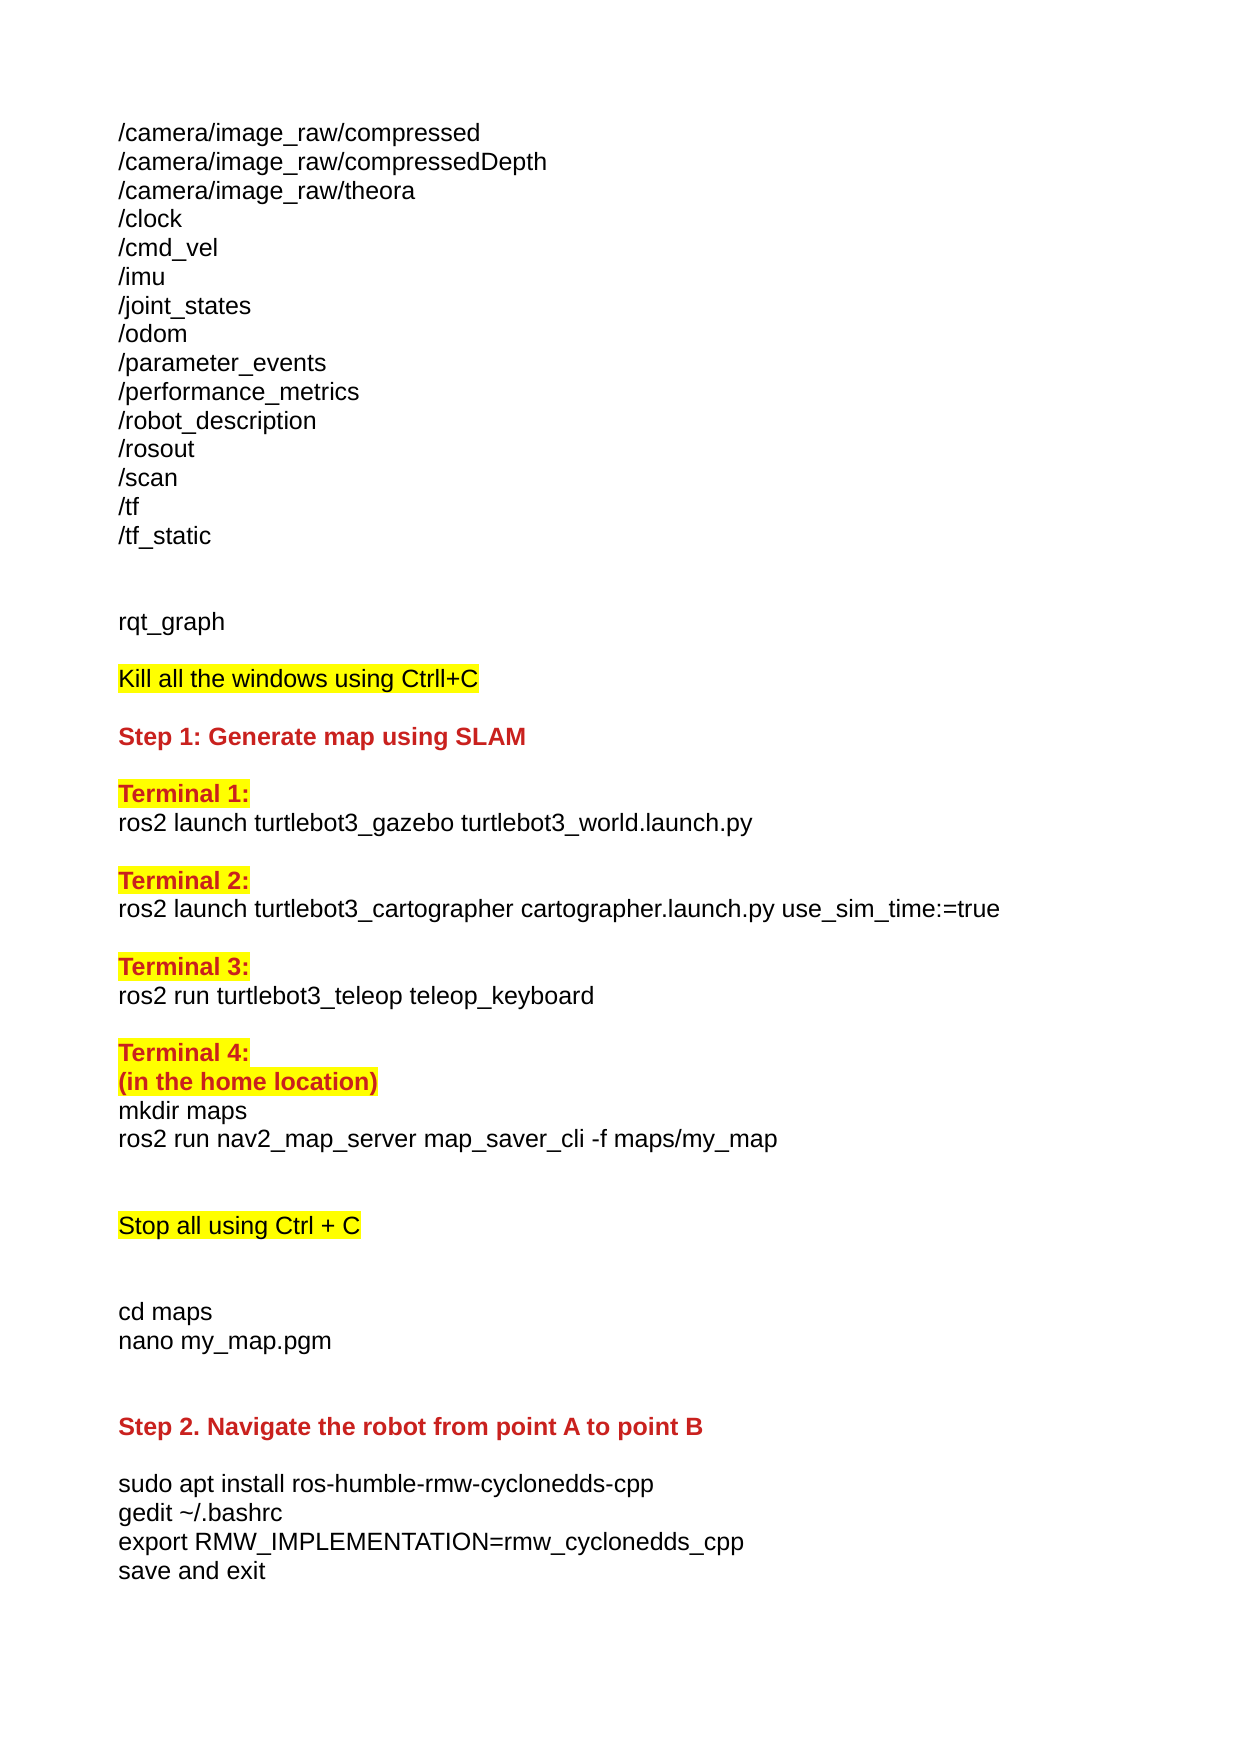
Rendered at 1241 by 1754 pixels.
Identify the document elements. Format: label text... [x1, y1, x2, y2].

text /scan [118, 463, 1122, 492]
text /cmd_vel [118, 233, 1122, 262]
text /tf_static [118, 521, 1122, 549]
text export RMW_IMPLEMENTATION=rmw_cyclonedds_cpp [118, 1527, 1122, 1556]
text ros2 run nav2_map_server map_saver_cli -f maps/my_map [118, 1124, 1122, 1153]
text Terminal 4: [118, 1038, 1122, 1067]
text Step 1: Generate map using SLAM [118, 722, 1122, 751]
text rqt_graph [118, 607, 1122, 636]
text mkdir maps [118, 1096, 1122, 1124]
text /rosout [118, 434, 1122, 463]
text /imu [118, 262, 1122, 291]
text Stop all using Ctrl + C [118, 1211, 1122, 1239]
text save and exit [118, 1556, 1122, 1584]
text Terminal 2: [118, 866, 1122, 894]
text ros2 run turtlebot3_teleop teleop_keyboard [118, 981, 1122, 1009]
text cd maps [118, 1297, 1122, 1326]
text nano my_map.pgm [118, 1326, 1122, 1354]
text /camera/image_raw/compressed [118, 118, 1122, 147]
text Step 2. Navigate the robot from point A to point B [118, 1412, 1122, 1441]
text /joint_states [118, 291, 1122, 319]
text /parameter_events [118, 348, 1122, 377]
text gedit ~/.bashrc [118, 1498, 1122, 1527]
text Kill all the windows using Ctrll+C [118, 664, 1122, 693]
text /performance_metrics [118, 377, 1122, 406]
text /odom [118, 319, 1122, 348]
text sudo apt install ros-humble-rmw-cyclonedds-cpp [118, 1469, 1122, 1498]
text ros2 launch turtlebot3_cartographer cartographer.launch.py use_sim_time:=true [118, 894, 1122, 923]
text ros2 launch turtlebot3_gazebo turtlebot3_world.launch.py [118, 808, 1122, 837]
text /robot_description [118, 406, 1122, 434]
text (in the home location) [118, 1067, 1122, 1096]
text Terminal 1: [118, 779, 1122, 808]
text /tf [118, 492, 1122, 521]
text /camera/image_raw/compressedDepth [118, 147, 1122, 176]
text /camera/image_raw/theora [118, 176, 1122, 204]
text /clock [118, 204, 1122, 233]
text Terminal 3: [118, 952, 1122, 981]
